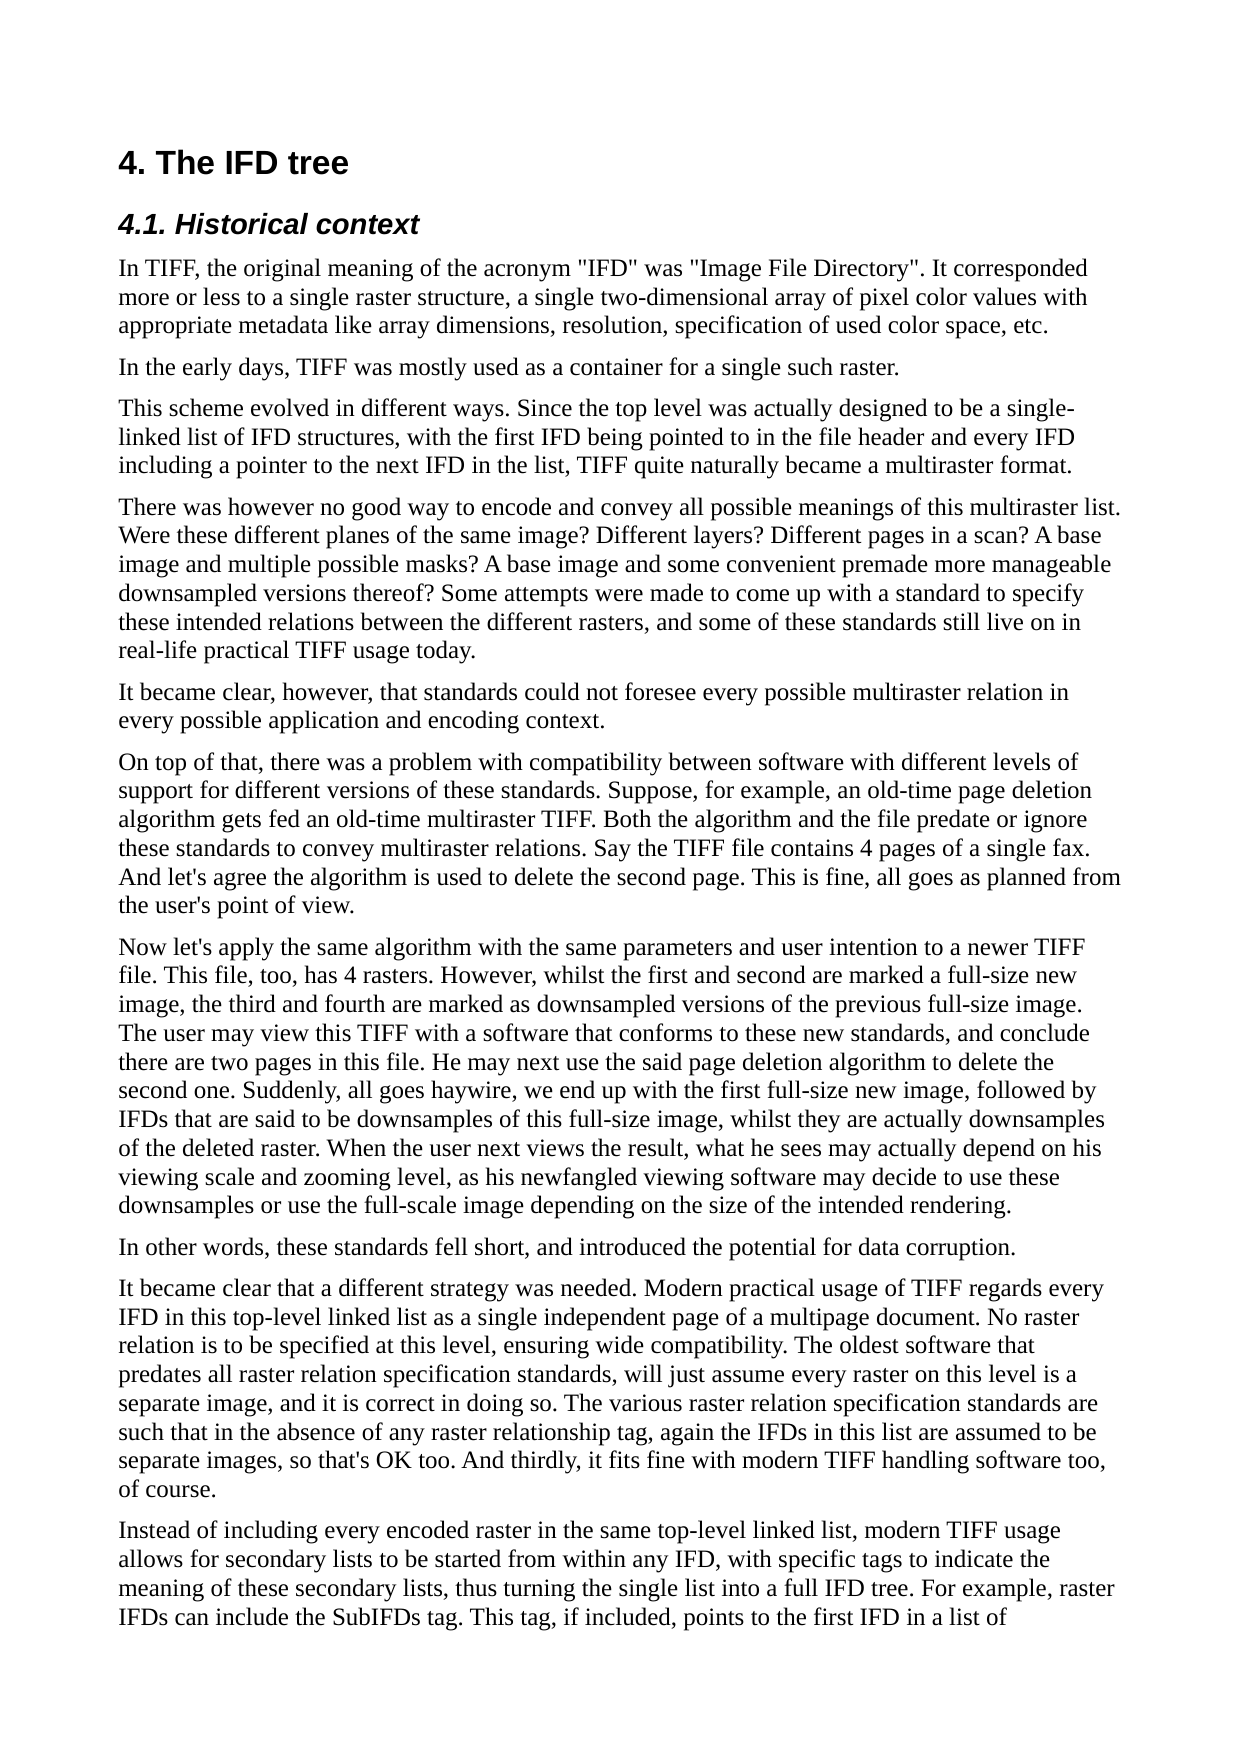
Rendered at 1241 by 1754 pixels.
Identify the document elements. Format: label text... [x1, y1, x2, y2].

subtitle 4. The IFD tree [118, 143, 1122, 182]
text It became clear, however, that standards could not foresee every possible multiraster relation in every possible application and encoding context. [118, 677, 1122, 734]
subtitle 4.1. Historical context [118, 207, 1122, 240]
text This scheme evolved in different ways. Since the top level was actually designed to be a single-linked list of IFD structures, with the first IFD being pointed to in the file header and every IFD including a pointer to the next IFD in the list, TIFF quite naturally became a multiraster format. [118, 393, 1122, 479]
text In other words, these standards fell short, and introduced the potential for data corruption. [118, 1232, 1122, 1260]
text In TIFF, the original meaning of the acronym "IFD" was "Image File Directory". It corresponded more or less to a single raster structure, a single two-dimensional array of pixel color values with appropriate metadata like array dimensions, resolution, specification of used color space, etc. [118, 253, 1122, 339]
text There was however no good way to encode and convey all possible meanings of this multiraster list. Were these different planes of the same image? Different layers? Different pages in a scan? A base image and multiple possible masks? A base image and some convenient premade more manageable downsampled versions thereof? Some attempts were made to come up with a standard to specify these intended relations between the different rasters, and some of these standards still live on in real-life practical TIFF usage today. [118, 492, 1122, 664]
text In the early days, TIFF was mostly used as a container for a single such raster. [118, 352, 1122, 380]
text Now let's apply the same algorithm with the same parameters and user intention to a newer TIFF file. This file, too, has 4 rasters. However, whilst the first and second are marked a full-size new image, the third and fourth are marked as downsampled versions of the previous full-size image. The user may view this TIFF with a software that conforms to these new standards, and conclude there are two pages in this file. He may next use the said page deletion algorithm to delete the second one. Suddenly, all goes haywire, we end up with the first full-size new image, followed by IFDs that are said to be downsamples of this full-size image, whilst they are actually downsamples of the deleted raster. When the user next views the result, what he sees may actually depend on his viewing scale and zooming level, as his newfangled viewing software may decide to use these downsamples or use the full-scale image depending on the size of the intended rendering. [118, 932, 1122, 1219]
text On top of that, there was a problem with compatibility between software with different levels of support for different versions of these standards. Suppose, for example, an old-time page deletion algorithm gets fed an old-time multiraster TIFF. Both the algorithm and the file predate or ignore these standards to convey multiraster relations. Say the TIFF file contains 4 pages of a single fax. And let's agree the algorithm is used to delete the second page. This is fine, all goes as planned from the user's point of view. [118, 747, 1122, 919]
text Instead of including every encoded raster in the same top-level linked list, modern TIFF usage allows for secondary lists to be started from within any IFD, with specific tags to indicate the meaning of these secondary lists, thus turning the single list into a full IFD tree. For example, raster IFDs can include the SubIFDs tag. This tag, if included, points to the first IFD in a list of [118, 1515, 1122, 1630]
text It became clear that a different strategy was needed. Modern practical usage of TIFF regards every IFD in this top-level linked list as a single independent page of a multipage document. No raster relation is to be specified at this level, ensuring wide compatibility. The oldest software that predates all raster relation specification standards, will just assume every raster on this level is a separate image, and it is correct in doing so. The various raster relation specification standards are such that in the absence of any raster relationship tag, again the IFDs in this list are assumed to be separate images, so that's OK too. And thirdly, it fits fine with modern TIFF handling software too, of course. [118, 1273, 1122, 1503]
